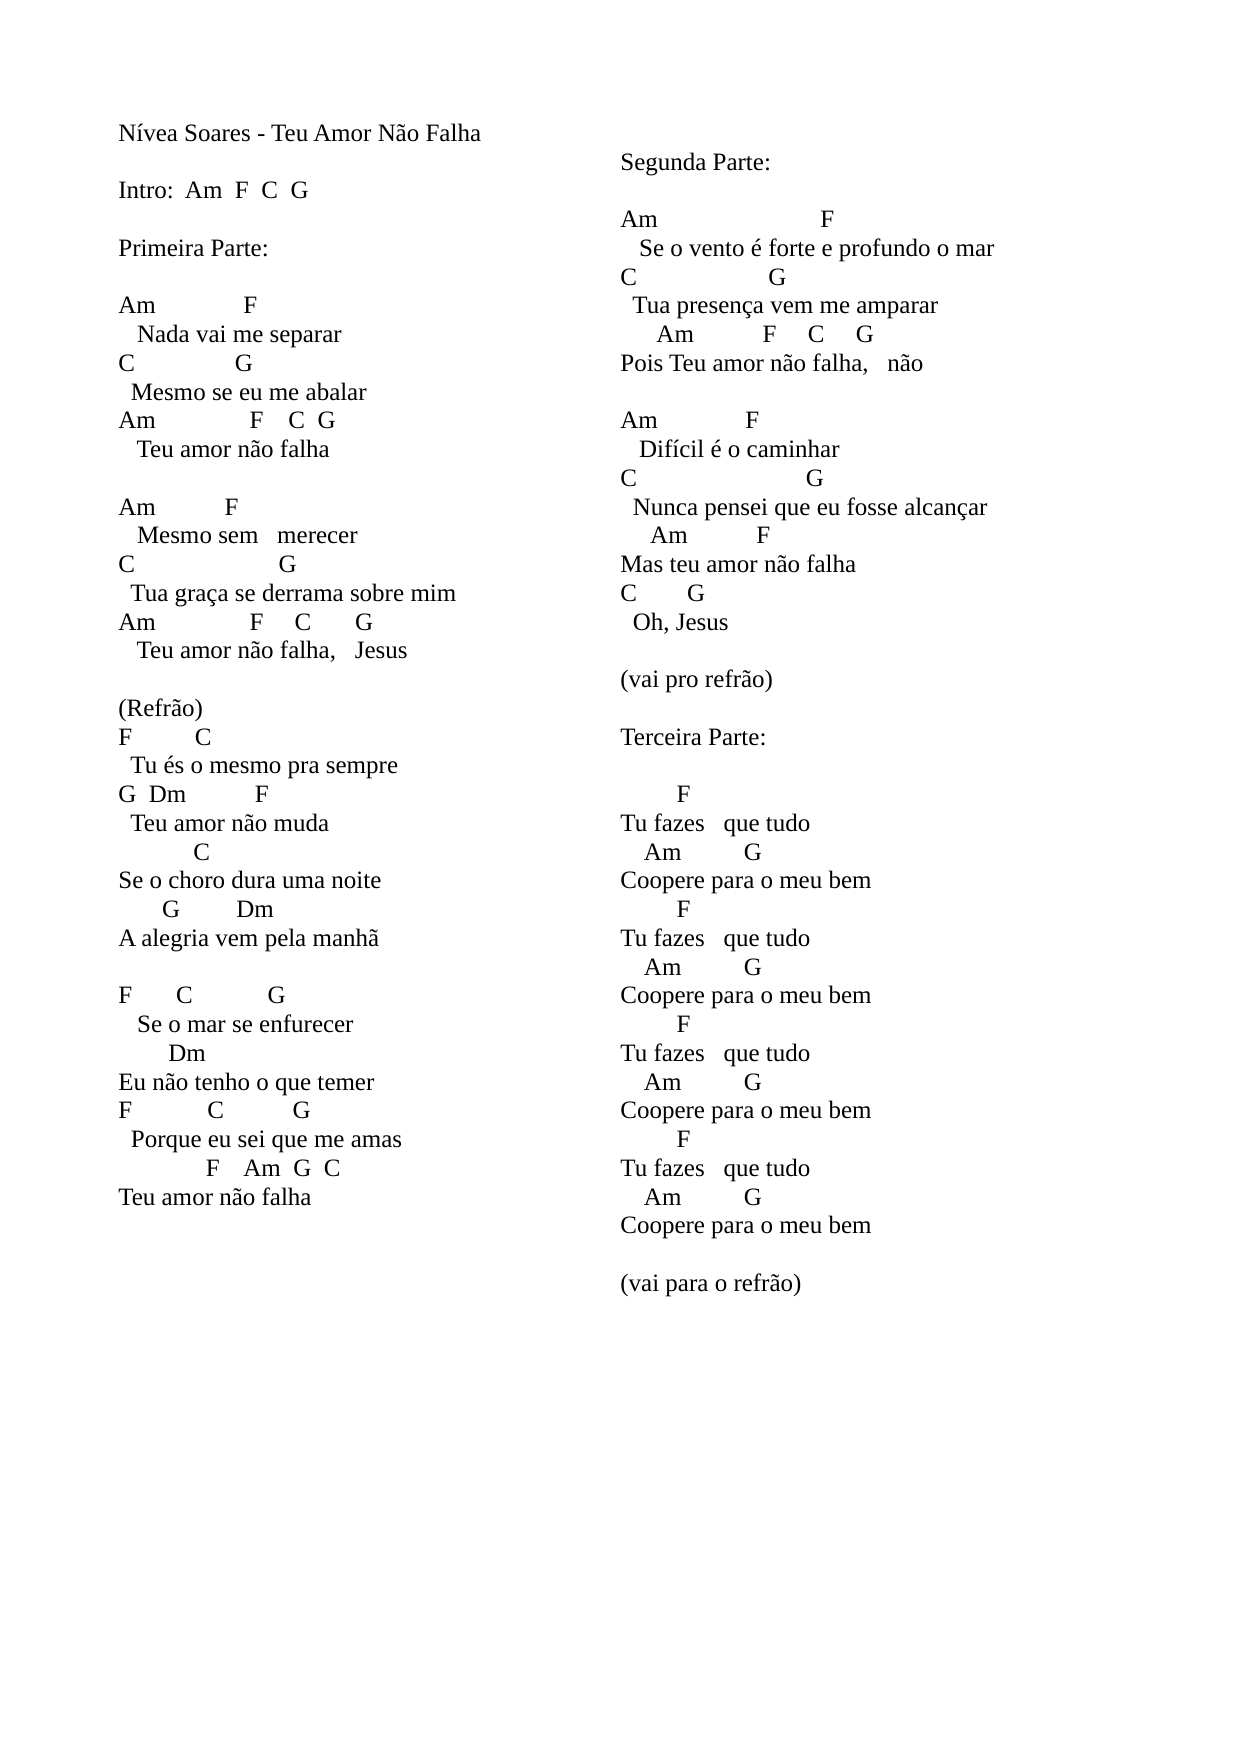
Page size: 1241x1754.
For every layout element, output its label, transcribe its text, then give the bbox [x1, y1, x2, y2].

text Intro: Am F C G [118, 176, 620, 204]
text Porque eu sei que me amas [118, 1124, 620, 1153]
text Tu fazes que tudo [620, 1153, 1122, 1182]
text Teu amor não muda [118, 808, 620, 837]
text G Dm [118, 894, 620, 923]
text Tu fazes que tudo [620, 923, 1122, 952]
text Coopere para o meu bem [620, 1211, 1122, 1239]
text Tua presença vem me amparar [620, 291, 1122, 319]
text (vai pro refrão) [620, 664, 1122, 693]
text Coopere para o meu bem [620, 981, 1122, 1009]
text Am F [620, 204, 1122, 233]
text Teu amor não falha [118, 434, 620, 463]
text Eu não tenho o que temer [118, 1067, 620, 1096]
text Nada vai me separar [118, 319, 620, 348]
text C G [620, 262, 1122, 291]
text Am G [620, 1067, 1122, 1096]
text Tua graça se derrama sobre mim [118, 578, 620, 607]
text Se o choro dura uma noite [118, 866, 620, 894]
text Oh, Jesus [620, 607, 1122, 636]
text Mesmo se eu me abalar [118, 377, 620, 406]
text Am G [620, 837, 1122, 866]
text F [620, 1124, 1122, 1153]
text A alegria vem pela manhã [118, 923, 620, 952]
text Se o vento é forte e profundo o mar [620, 233, 1122, 262]
text Am F C G [118, 607, 620, 636]
text F [620, 894, 1122, 923]
text C G [620, 463, 1122, 492]
text Mesmo sem merecer [118, 521, 620, 549]
text Nunca pensei que eu fosse alcançar [620, 492, 1122, 521]
text Mas teu amor não falha [620, 549, 1122, 578]
text Am F [620, 406, 1122, 434]
text F Am G C [118, 1153, 620, 1182]
text Tu és o mesmo pra sempre [118, 751, 620, 779]
text F [620, 1009, 1122, 1038]
text C G [118, 348, 620, 377]
text Coopere para o meu bem [620, 1096, 1122, 1124]
text Am F C G [118, 406, 620, 434]
text Am F [118, 291, 620, 319]
text F C G [118, 981, 620, 1009]
text Teu amor não falha [118, 1182, 620, 1211]
text C G [620, 578, 1122, 607]
text C [118, 837, 620, 866]
text F C [118, 722, 620, 751]
text Primeira Parte: [118, 233, 620, 262]
text Teu amor não falha, Jesus [118, 636, 620, 664]
text Tu fazes que tudo [620, 1038, 1122, 1067]
text C G [118, 549, 620, 578]
text Se o mar se enfurecer [118, 1009, 620, 1038]
text Difícil é o caminhar [620, 434, 1122, 463]
text Am F [118, 492, 620, 521]
text F C G [118, 1096, 620, 1124]
text Nívea Soares - Teu Amor Não Falha [118, 118, 620, 147]
text Terceira Parte: [620, 722, 1122, 751]
text Segunda Parte: [620, 147, 1122, 176]
text Tu fazes que tudo [620, 808, 1122, 837]
text (Refrão) [118, 693, 620, 722]
text F [620, 779, 1122, 808]
text Coopere para o meu bem [620, 866, 1122, 894]
text (vai para o refrão) [620, 1268, 1122, 1297]
text Am F C G [620, 319, 1122, 348]
text Pois Teu amor não falha, não [620, 348, 1122, 377]
text G Dm F [118, 779, 620, 808]
text Dm [118, 1038, 620, 1067]
text Am G [620, 1182, 1122, 1211]
text Am F [620, 521, 1122, 549]
text Am G [620, 952, 1122, 981]
